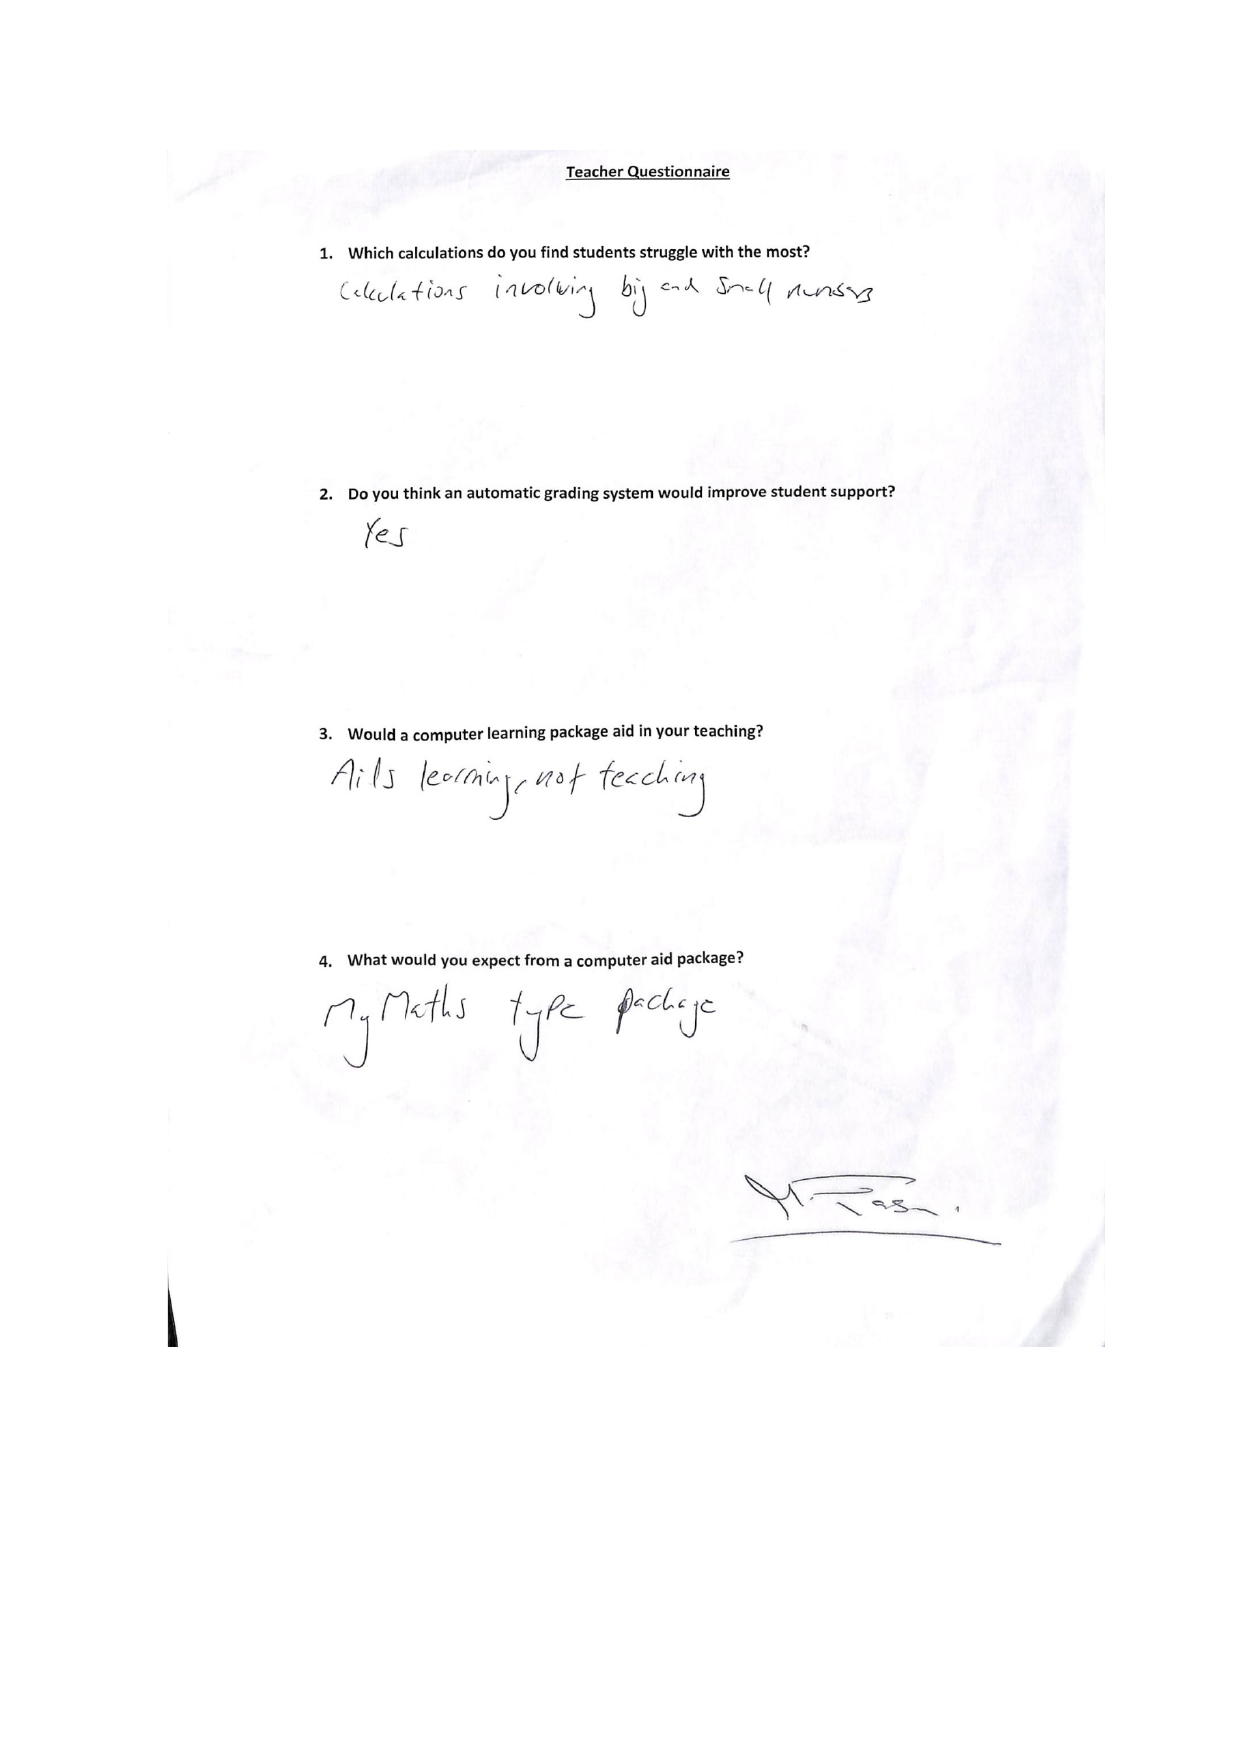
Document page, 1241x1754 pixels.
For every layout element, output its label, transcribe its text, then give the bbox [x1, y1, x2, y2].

picture [191, 150, 1107, 1347]
text Proposed System [150, 1531, 1090, 1562]
